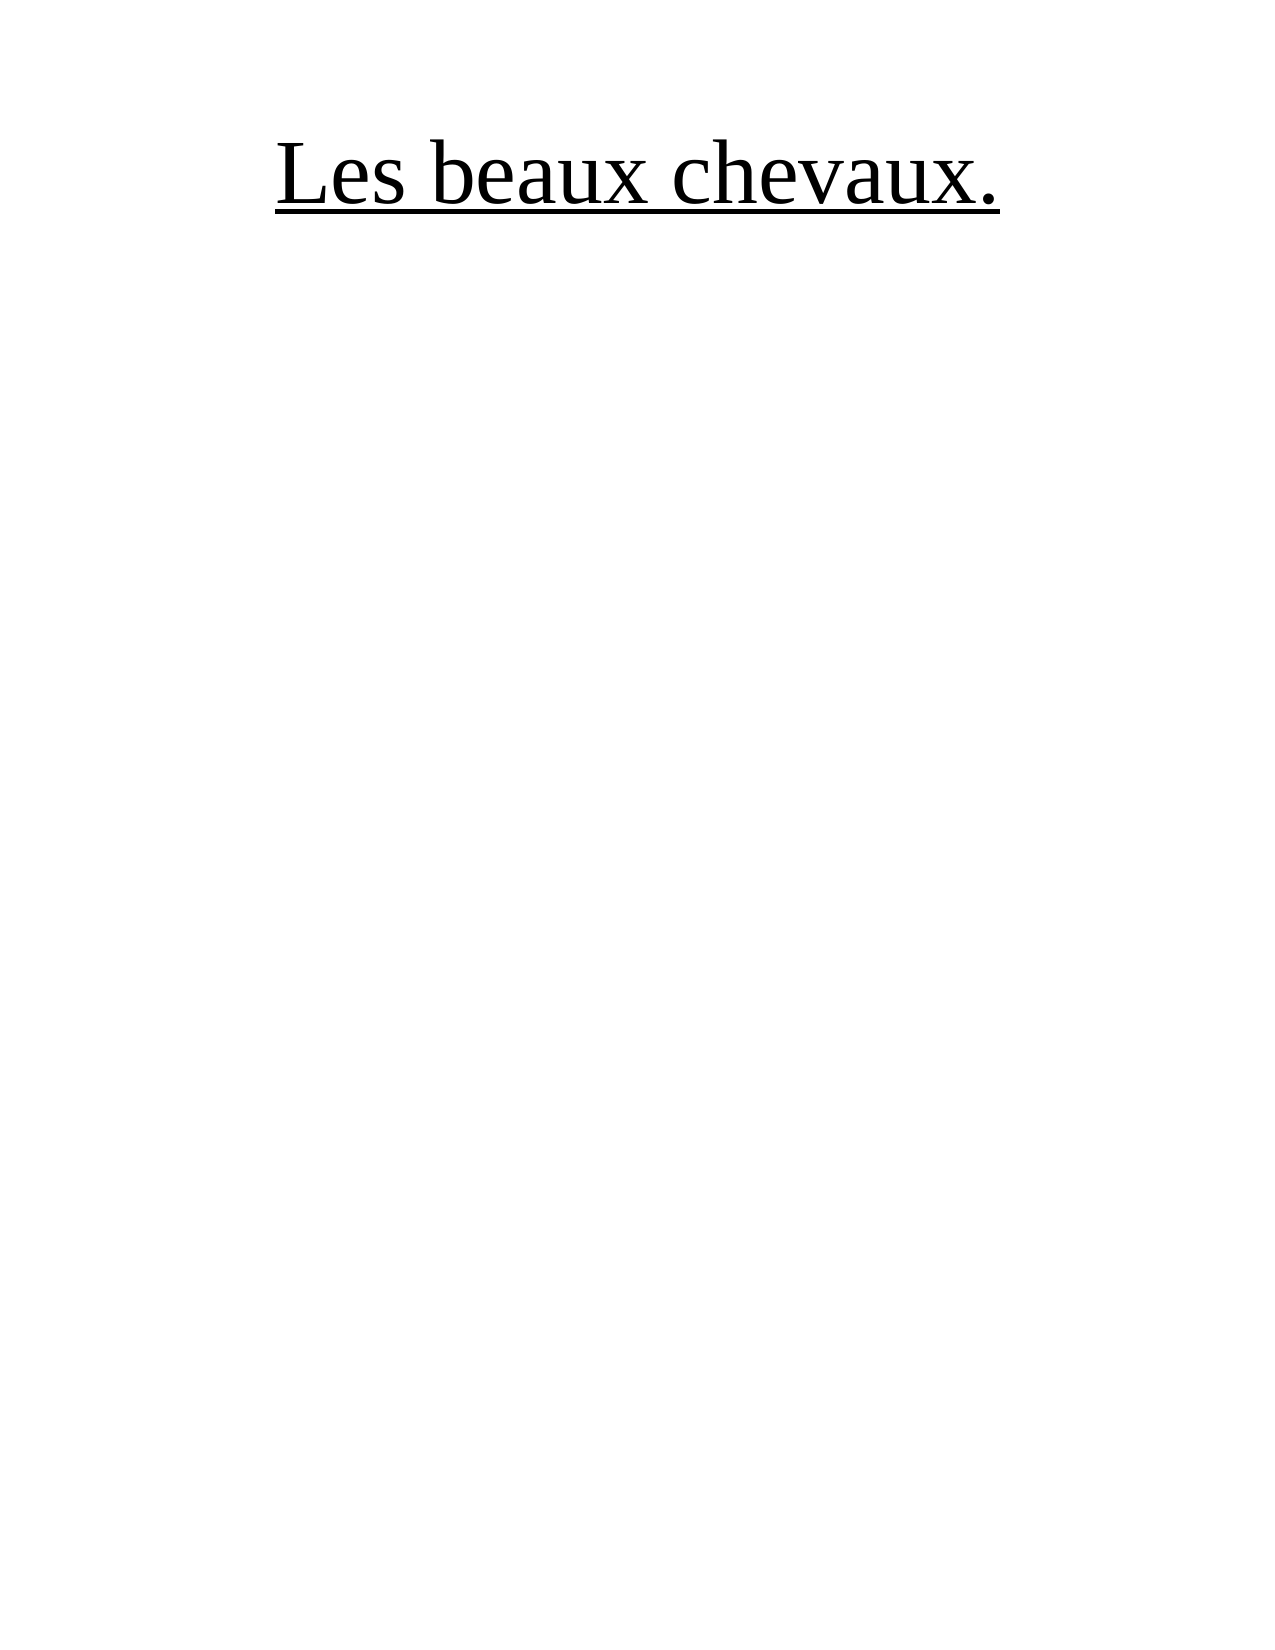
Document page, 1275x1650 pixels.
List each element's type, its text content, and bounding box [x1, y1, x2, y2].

text Les beaux chevaux. [118, 118, 1157, 223]
